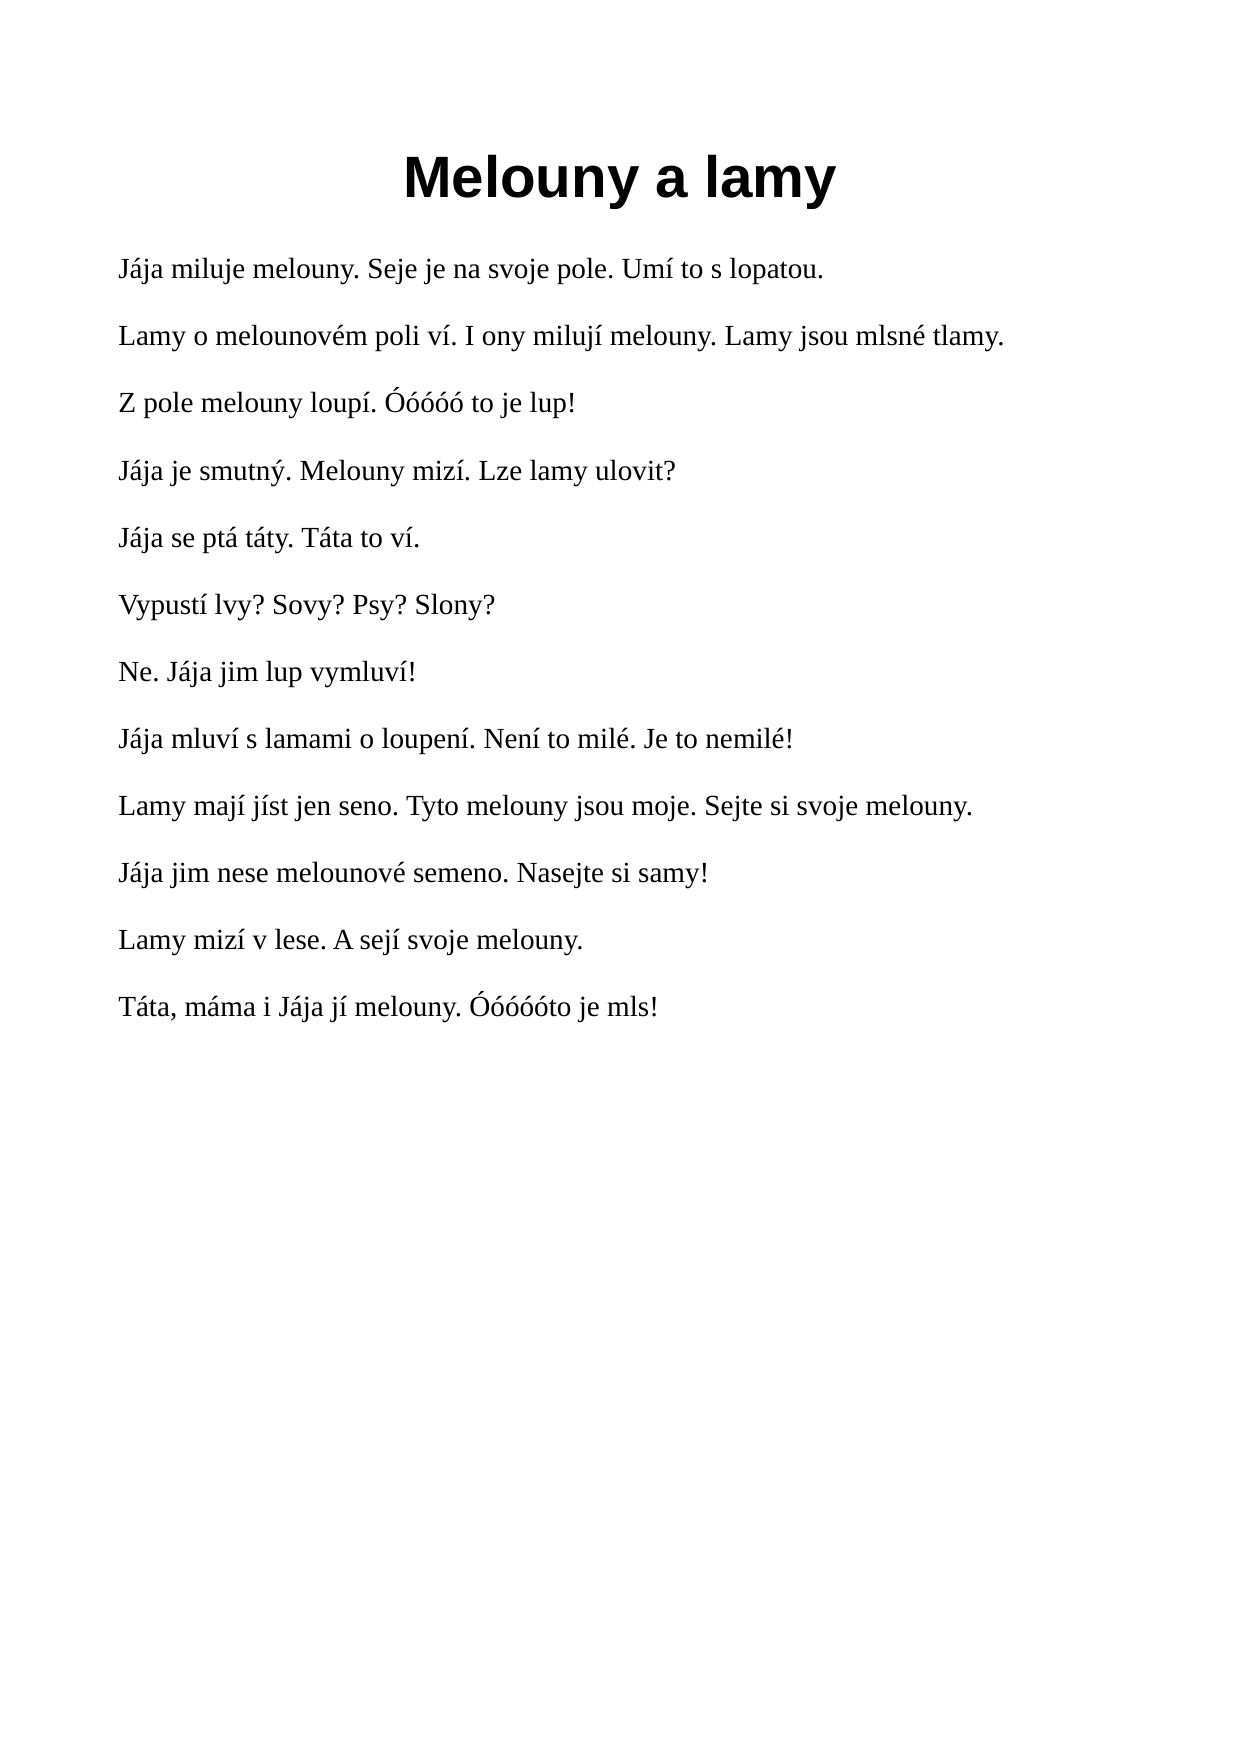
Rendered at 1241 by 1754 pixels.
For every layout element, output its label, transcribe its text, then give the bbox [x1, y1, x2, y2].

text Jája jim nese melounové semeno. Nasejte si samy! [118, 855, 1122, 889]
text Lamy mizí v lese. A sejí svoje melouny. [118, 922, 1122, 956]
text Lamy o melounovém poli ví. I ony milují melouny. Lamy jsou mlsné tlamy. [118, 318, 1122, 352]
text Jája se ptá táty. Táta to ví. [118, 520, 1122, 553]
text Táta, máma i Jája jí melouny. Óóóóóto je mls! [118, 989, 1122, 1023]
text Vypustí lvy? Sovy? Psy? Slony? [118, 587, 1122, 620]
text Lamy mají jíst jen seno. Tyto melouny jsou moje. Sejte si svoje melouny. [118, 788, 1122, 822]
text Ne. Jája jim lup vymluví! [118, 654, 1122, 687]
text Jája mluví s lamami o loupení. Není to milé. Je to nemilé! [118, 721, 1122, 754]
text Jája je smutný. Melouny mizí. Lze lamy ulovit? [118, 453, 1122, 486]
text Z pole melouny loupí. Óóóóó to je lup! [118, 386, 1122, 419]
title Melouny a lamy [118, 143, 1122, 210]
text Jája miluje melouny. Seje je na svoje pole. Umí to s lopatou. [118, 251, 1122, 285]
